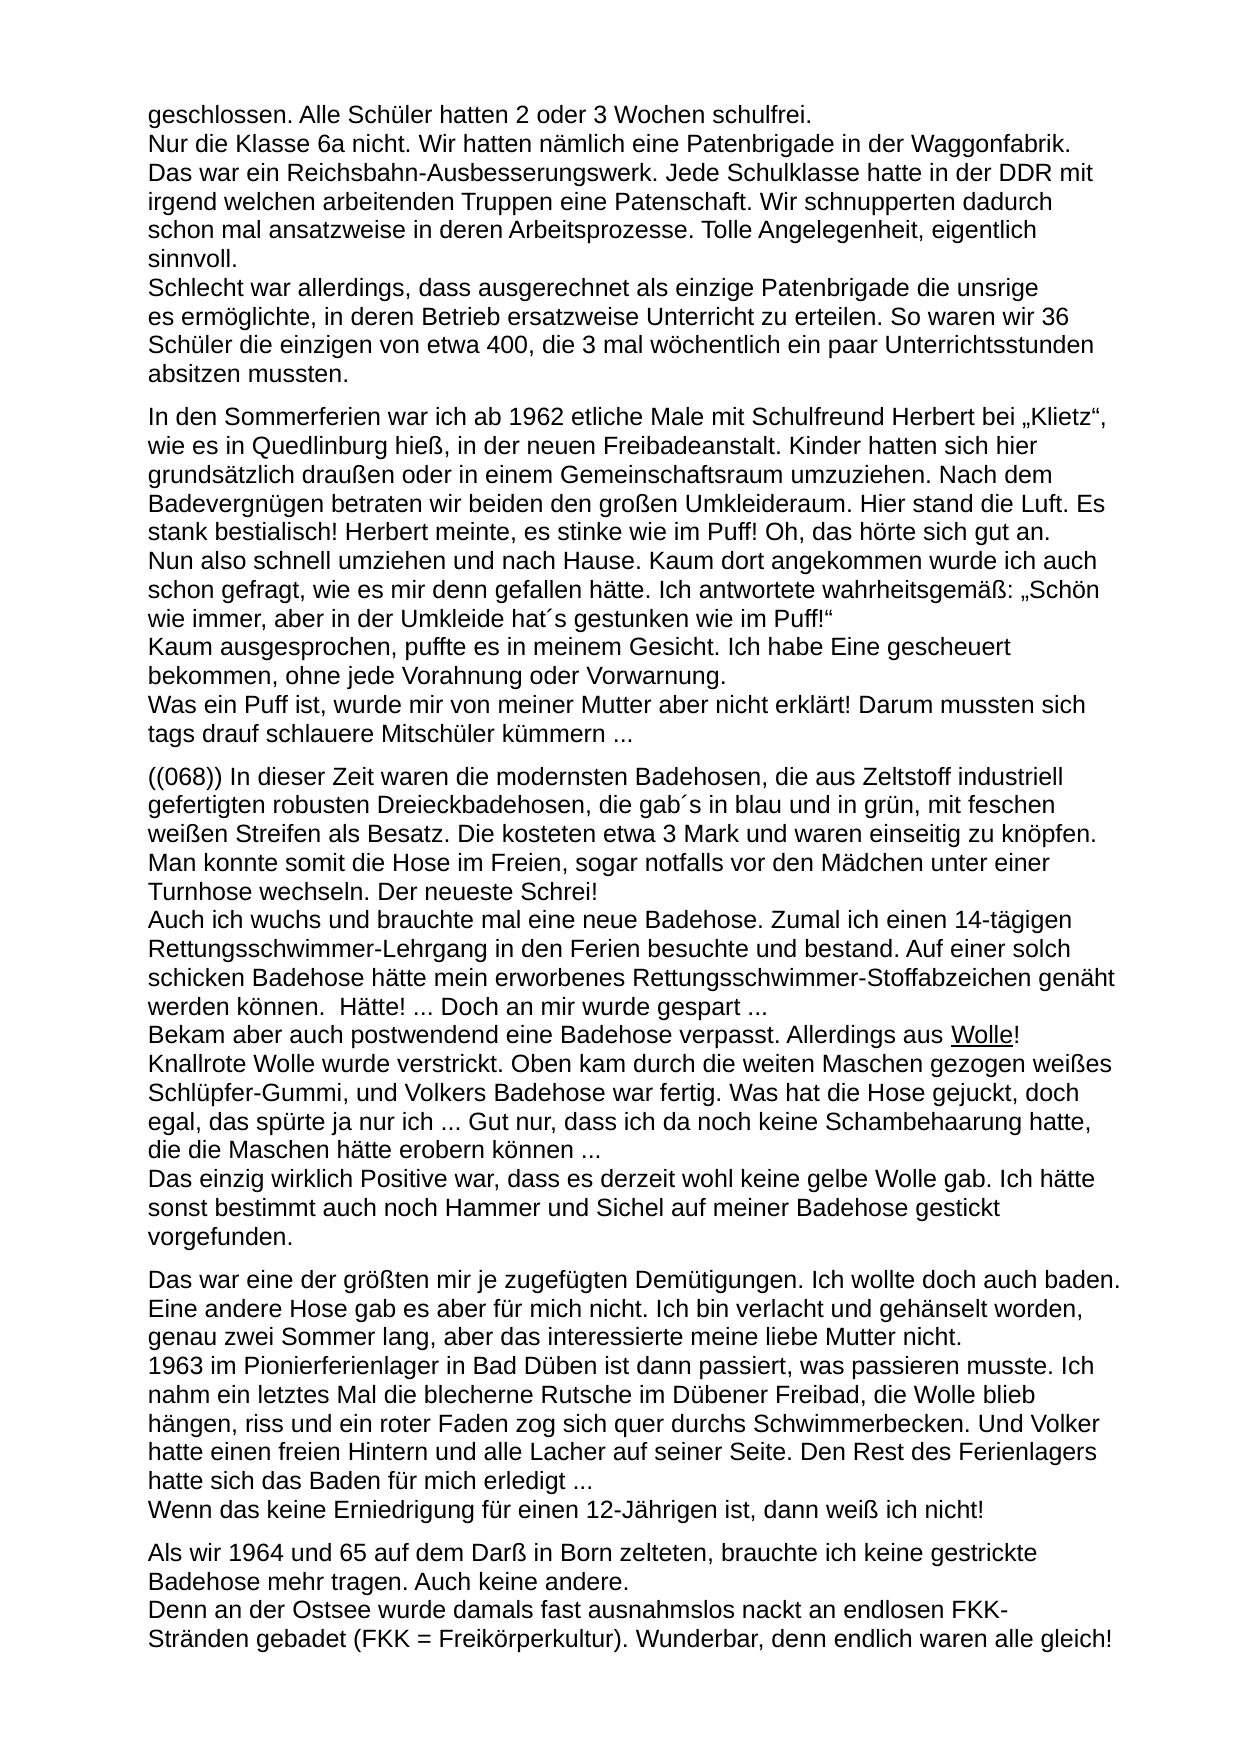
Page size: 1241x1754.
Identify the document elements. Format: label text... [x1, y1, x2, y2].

text Nur die Klasse 6a nicht. Wir hatten nämlich eine Patenbrigade in der Waggonfabrik. Das war ein Reichsbahn-Ausbesserungswerk. Jede Schulklasse hatte in der DDR mit irgend welchen arbeitenden Truppen eine Patenschaft. Wir schnupperten dadurch schon mal ansatzweise in deren Arbeitsprozesse. Tolle Angelegenheit, eigentlich sinnvoll. [148, 129, 1122, 273]
text es ermöglichte, in deren Betrieb ersatzweise Unterricht zu erteilen. So waren wir 36 Schüler die einzigen von etwa 400, die 3 mal wöchentlich ein paar Unterrichtsstunden absitzen mussten. [148, 302, 1122, 388]
text Kaum ausgesprochen, puffte es in meinem Gesicht. Ich habe Eine gescheuert bekommen, ohne jede Vorahnung oder Vorwarnung. [148, 632, 1122, 690]
text Das einzig wirklich Positive war, dass es derzeit wohl keine gelbe Wolle gab. Ich hätte sonst bestimmt auch noch Hammer und Sichel auf meiner Badehose gestickt vorgefunden. [148, 1164, 1122, 1250]
text Denn an der Ostsee wurde damals fast ausnahmslos nackt an endlosen FKK- [148, 1595, 1122, 1624]
text Was ein Puff ist, wurde mir von meiner Mutter aber nicht erklärt! Darum mussten sich tags drauf schlauere Mitschüler kümmern ... [148, 690, 1122, 747]
text Stränden gebadet (FKK = Freikörperkultur). Wunderbar, denn endlich waren alle gleich! [148, 1624, 1122, 1653]
text Auch ich wuchs und brauchte mal eine neue Badehose. Zumal ich einen 14-tägigen Rettungsschwimmer-Lehrgang in den Ferien besuchte und bestand. Auf einer solch schicken Badehose hätte mein erworbenes Rettungsschwimmer-Stoffabzeichen genäht werden können. Hätte! ... Doch an mir wurde gespart ... [148, 905, 1122, 1020]
text Das war eine der größten mir je zugefügten Demütigungen. Ich wollte doch auch baden. Eine andere Hose gab es aber für mich nicht. Ich bin verlacht und gehänselt worden, genau zwei Sommer lang, aber das interessierte meine liebe Mutter nicht. [148, 1265, 1122, 1351]
text ((068)) In dieser Zeit waren die modernsten Badehosen, die aus Zeltstoff industriell gefertigten robusten Dreieckbadehosen, die gab´s in blau und in grün, mit feschen weißen Streifen als Besatz. Die kosteten etwa 3 Mark und waren einseitig zu knöpfen. Man konnte somit die Hose im Freien, sogar notfalls vor den Mädchen unter einer Turnhose wechseln. Der neueste Schrei! [148, 762, 1122, 905]
text 1963 im Pionierferienlager in Bad Düben ist dann passiert, was passieren musste. Ich nahm ein letztes Mal die blecherne Rutsche im Dübener Freibad, die Wolle blieb hängen, riss und ein roter Faden zog sich quer durchs Schwimmerbecken. Und Volker hatte einen freien Hintern und alle Lacher auf seiner Seite. Den Rest des Ferienlagers hatte sich das Baden für mich erledigt ... [148, 1351, 1122, 1495]
text Nun also schnell umziehen und nach Hause. Kaum dort angekommen wurde ich auch schon gefragt, wie es mir denn gefallen hätte. Ich antwortete wahrheitsgemäß: „Schön wie immer, aber in der Umkleide hat´s gestunken wie im Puff!“ [148, 546, 1122, 632]
text geschlossen. Alle Schüler hatten 2 oder 3 Wochen schulfrei. [148, 100, 1122, 129]
text Bekam aber auch postwendend eine Badehose verpasst. Allerdings aus Wolle! Knallrote Wolle wurde verstrickt. Oben kam durch die weiten Maschen gezogen weißes Schlüpfer-Gummi, und Volkers Badehose war fertig. Was hat die Hose gejuckt, doch egal, das spürte ja nur ich ... Gut nur, dass ich da noch keine Schambehaarung hatte, die die Maschen hätte erobern können ... [148, 1020, 1122, 1164]
text In den Sommerferien war ich ab 1962 etliche Male mit Schulfreund Herbert bei „Klietz“, wie es in Quedlinburg hieß, in der neuen Freibadeanstalt. Kinder hatten sich hier grundsätzlich draußen oder in einem Gemeinschaftsraum umzuziehen. Nach dem Badevergnügen betraten wir beiden den großen Umkleideraum. Hier stand die Luft. Es stank bestialisch! Herbert meinte, es stinke wie im Puff! Oh, das hörte sich gut an. [148, 402, 1122, 546]
text Wenn das keine Erniedrigung für einen 12-Jährigen ist, dann weiß ich nicht! [148, 1495, 1122, 1523]
text Als wir 1964 und 65 auf dem Darß in Born zelteten, brauchte ich keine gestrickte Badehose mehr tragen. Auch keine andere. [148, 1538, 1122, 1595]
text Schlecht war allerdings, dass ausgerechnet als einzige Patenbrigade die unsrige [148, 273, 1122, 302]
